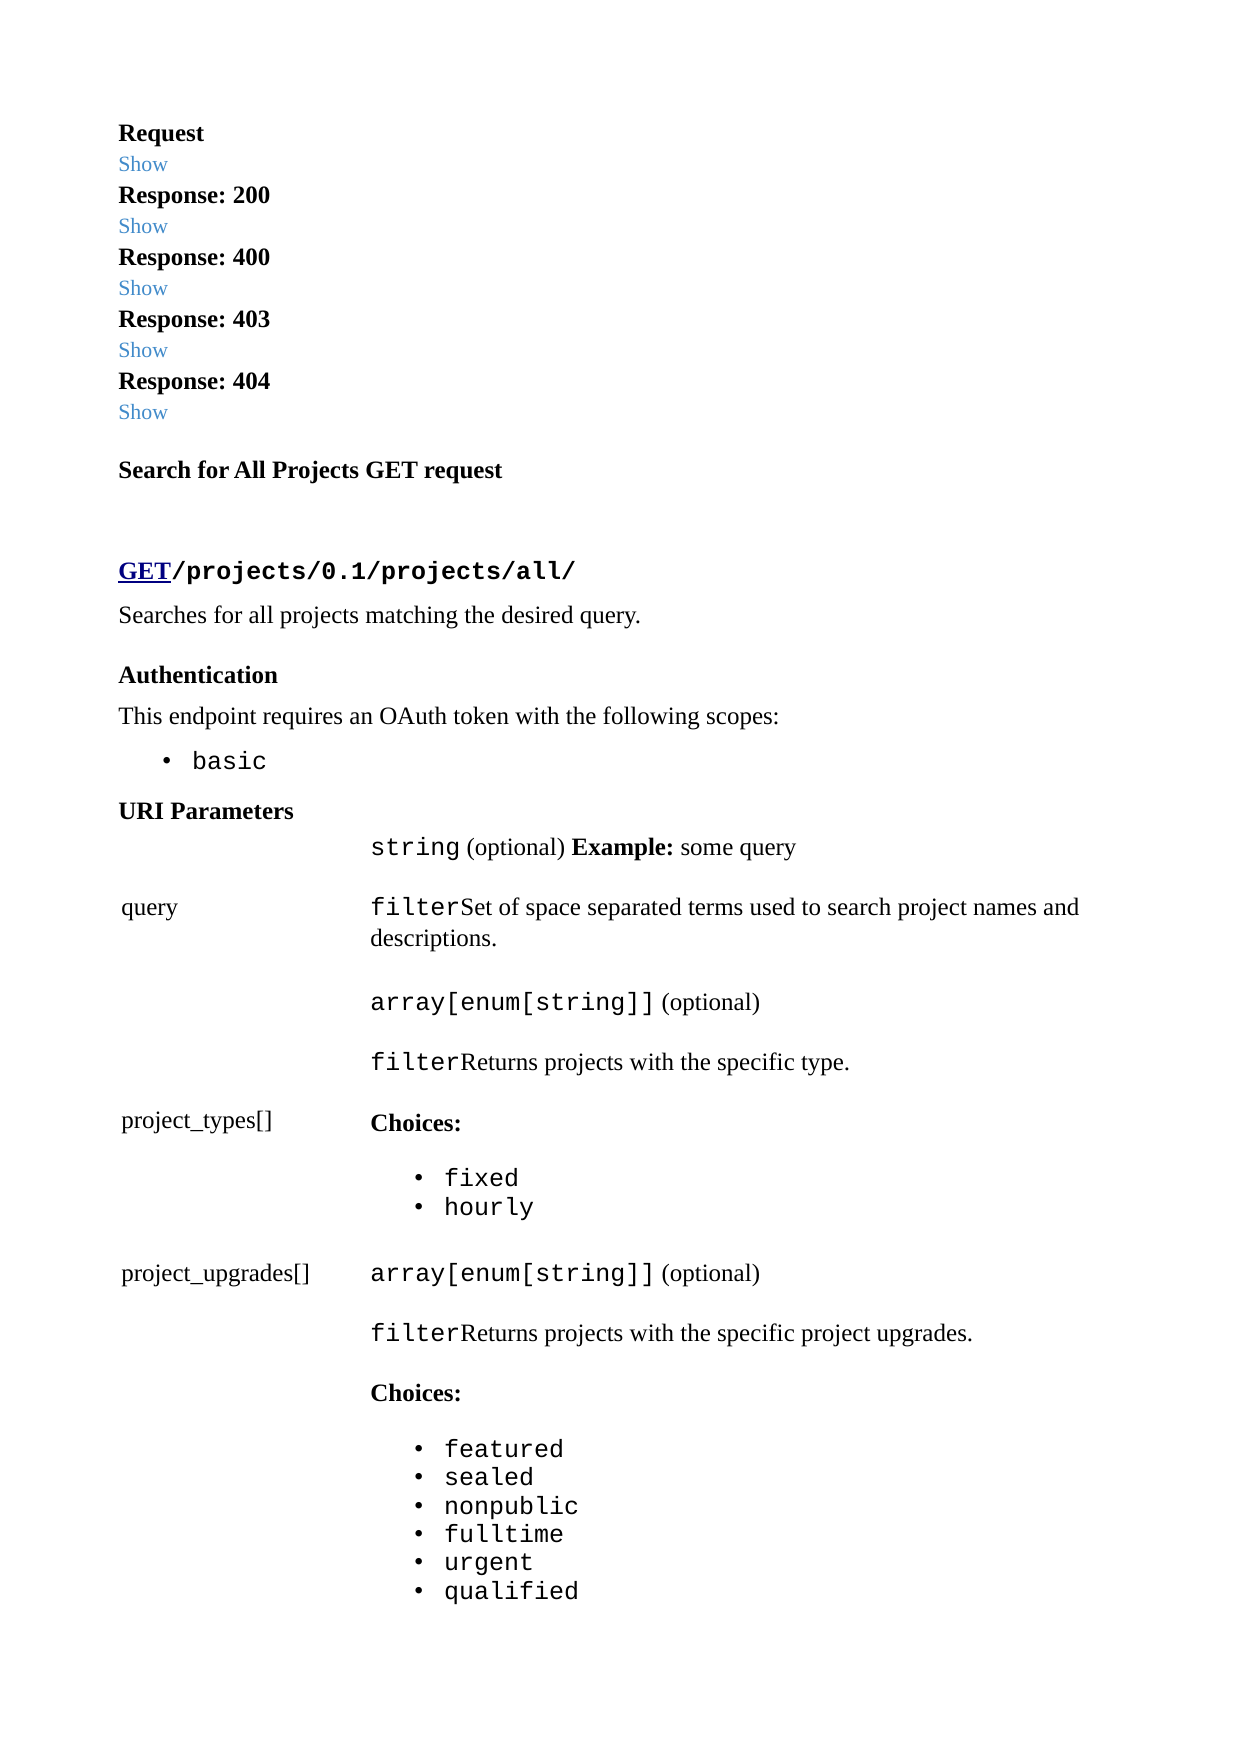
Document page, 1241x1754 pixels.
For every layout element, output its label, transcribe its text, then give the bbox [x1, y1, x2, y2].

text Response: 403 [118, 304, 1122, 333]
table_cell project_types[] [118, 984, 367, 1255]
list basic [162, 749, 1122, 777]
text Request [118, 118, 1122, 147]
subtitle Authentication [118, 660, 1122, 689]
text Show [118, 337, 1122, 362]
table_header string (optional) Example: some query filterSet of space separated terms used to search project names and descriptions. [367, 829, 1122, 984]
text Show [118, 399, 1122, 424]
subtitle Search for All Projects GET request [118, 455, 1122, 484]
text Response: 200 [118, 180, 1122, 209]
text URI Parameters [118, 796, 1122, 824]
subtitle GET/projects/0.1/projects/all/ [118, 556, 1122, 587]
text Response: 404 [118, 366, 1122, 395]
text Show [118, 151, 1122, 176]
text Searches for all projects matching the desired query. [118, 600, 1122, 628]
table_cell array[enum[string]] (optional) filterReturns projects with the specific project upgrades. Choices: featured sealed nonpublic fulltime urgent qualified NDA assisted pf_only ip_contract [367, 1255, 1122, 1609]
table_cell array[enum[string]] (optional) filterReturns projects with the specific type. Choices: fixed hourly [367, 984, 1122, 1255]
text Show [118, 213, 1122, 238]
text Response: 400 [118, 242, 1122, 271]
text Show [118, 275, 1122, 300]
table_header query [118, 829, 367, 984]
table_cell project_upgrades[] [118, 1255, 367, 1609]
text This endpoint requires an OAuth token with the following scopes: [118, 701, 1122, 730]
